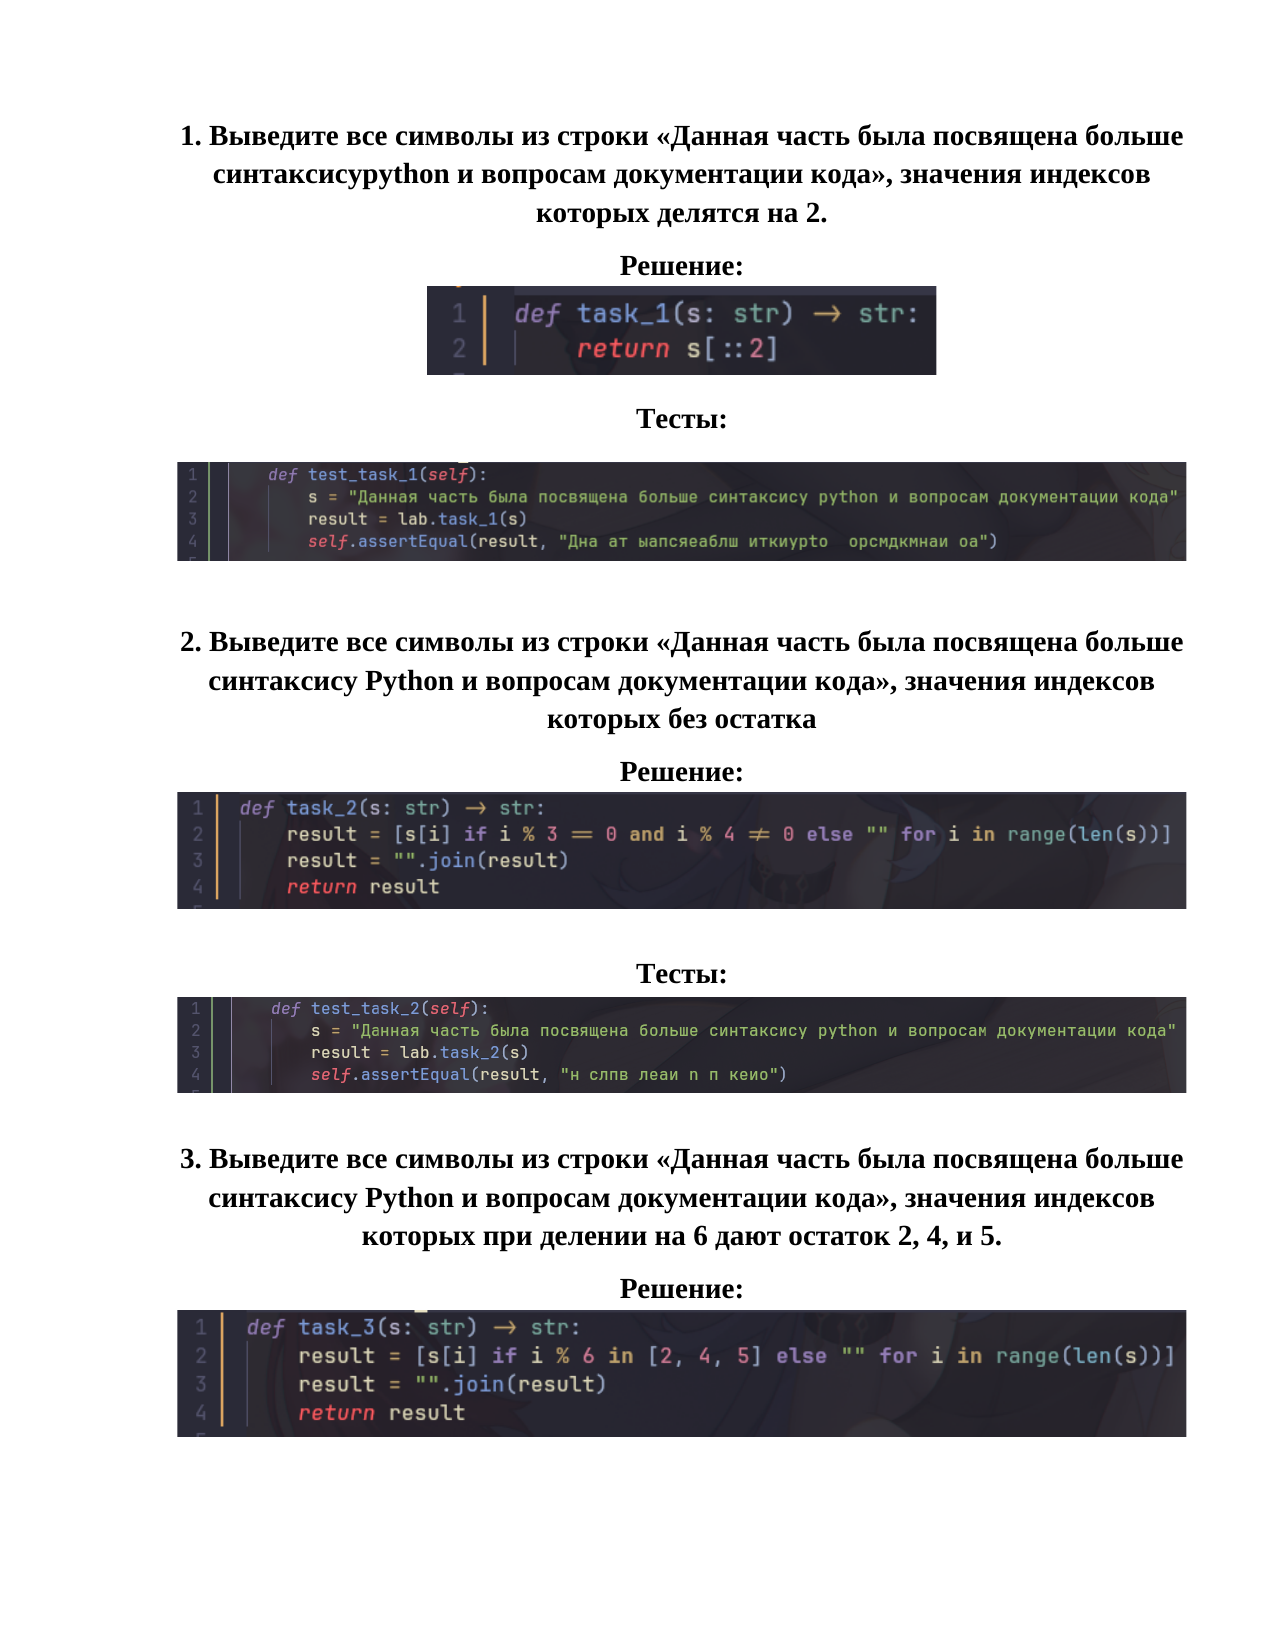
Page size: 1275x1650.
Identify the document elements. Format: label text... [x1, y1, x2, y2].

text Тесты: [177, 956, 1186, 990]
picture [177, 462, 1187, 561]
picture [177, 1310, 1187, 1437]
text 1. Выведите все символы из строки «Данная часть была посвящена больше синтаксисуpython и вопросам документации кода», значения индексов которых делятся на 2. [177, 118, 1186, 229]
text 3. Выведите все символы из строки «Данная часть была посвящена больше синтаксису Python и вопросам документации кода», значения индексов которых при делении на 6 дают остаток 2, 4, и 5. [177, 1141, 1186, 1252]
picture [427, 286, 937, 375]
picture [177, 792, 1187, 909]
text Решение: [177, 754, 1186, 788]
picture [177, 997, 1187, 1093]
text Решение: [177, 248, 1186, 282]
text Решение: [177, 1272, 1186, 1305]
text 2. Выведите все символы из строки «Данная часть была посвящена больше синтаксису Python и вопросам документации кода», значения индексов которых без остатка [177, 624, 1186, 735]
text Тесты: [177, 401, 1186, 435]
